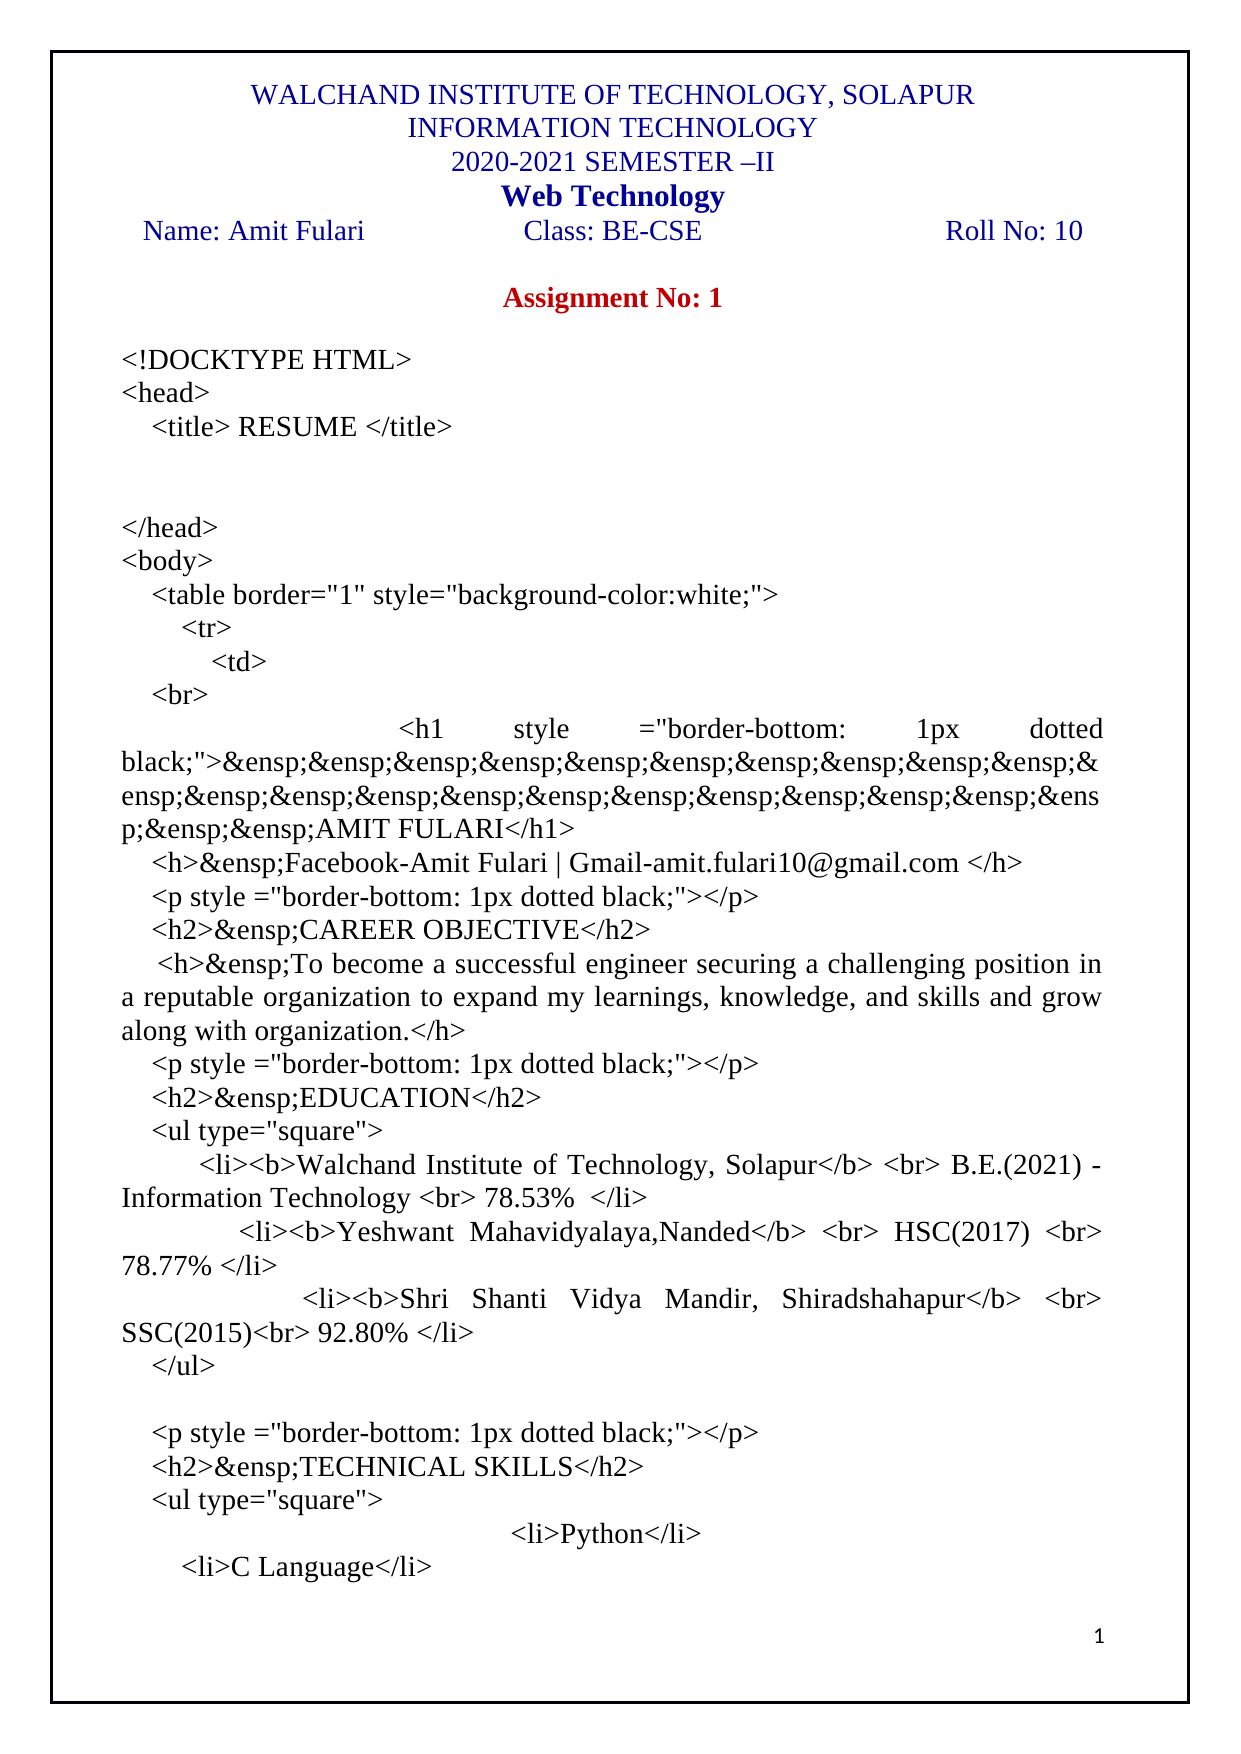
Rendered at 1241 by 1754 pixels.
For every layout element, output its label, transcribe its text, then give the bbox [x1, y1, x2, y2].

text </head> [121, 510, 1104, 543]
text <ul type="square"> [121, 1113, 1104, 1147]
text <p style ="border-bottom: 1px dotted black;"></p> [121, 1046, 1104, 1080]
text <h2>&ensp;CAREER OBJECTIVE</h2> [121, 912, 1104, 946]
text <h>&ensp;Facebook-Amit Fulari | Gmail-amit.fulari10@gmail.com </h> [121, 845, 1104, 879]
text <title> RESUME </title> [121, 409, 1104, 443]
text <tr> [121, 610, 1104, 644]
text <h2>&ensp;EDUCATION</h2> [121, 1080, 1104, 1113]
text <li>Python</li> [121, 1516, 1104, 1549]
text <li><b>Shri Shanti Vidya Mandir, Shiradshahapur</b> <br> SSC(2015)<br> 92.80% </li> [121, 1281, 1104, 1348]
text <table border="1" style="background-color:white;"> [121, 577, 1104, 610]
text <li>C Language</li> [121, 1549, 1104, 1583]
text <h>&ensp;To become a successful engineer securing a challenging position in a reputable organization to expand my learnings, knowledge, and skills and grow along with organization.</h> [121, 946, 1104, 1046]
text <li><b>Walchand Institute of Technology, Solapur</b> <br> B.E.(2021) - Information Technology <br> 78.53% </li> [121, 1147, 1104, 1214]
text <ul type="square"> [121, 1482, 1104, 1516]
text <p style ="border-bottom: 1px dotted black;"></p> [121, 1415, 1104, 1449]
text <!DOCKTYPE HTML> [121, 342, 1104, 376]
text <head> [121, 376, 1104, 409]
text <h1 style ="border-bottom: 1px dotted black;">&ensp;&ensp;&ensp;&ensp;&ensp;&ensp;&ensp;&ensp;&ensp;&ensp;&ensp;&ensp;&ensp;&ensp;&ensp;&ensp;&ensp;&ensp;&ensp;&ensp;&ensp;&ensp;&ensp;&ensp;AMIT FULARI</h1> [121, 711, 1104, 845]
text <h2>&ensp;TECHNICAL SKILLS</h2> [121, 1449, 1104, 1482]
text </ul> [121, 1348, 1104, 1382]
text <td> [121, 644, 1104, 677]
text <body> [121, 543, 1104, 577]
text <br> [121, 677, 1104, 711]
text <li><b>Yeshwant Mahavidyalaya,Nanded</b> <br> HSC(2017) <br> 78.77% </li> [121, 1214, 1104, 1281]
text <p style ="border-bottom: 1px dotted black;"></p> [121, 879, 1104, 912]
